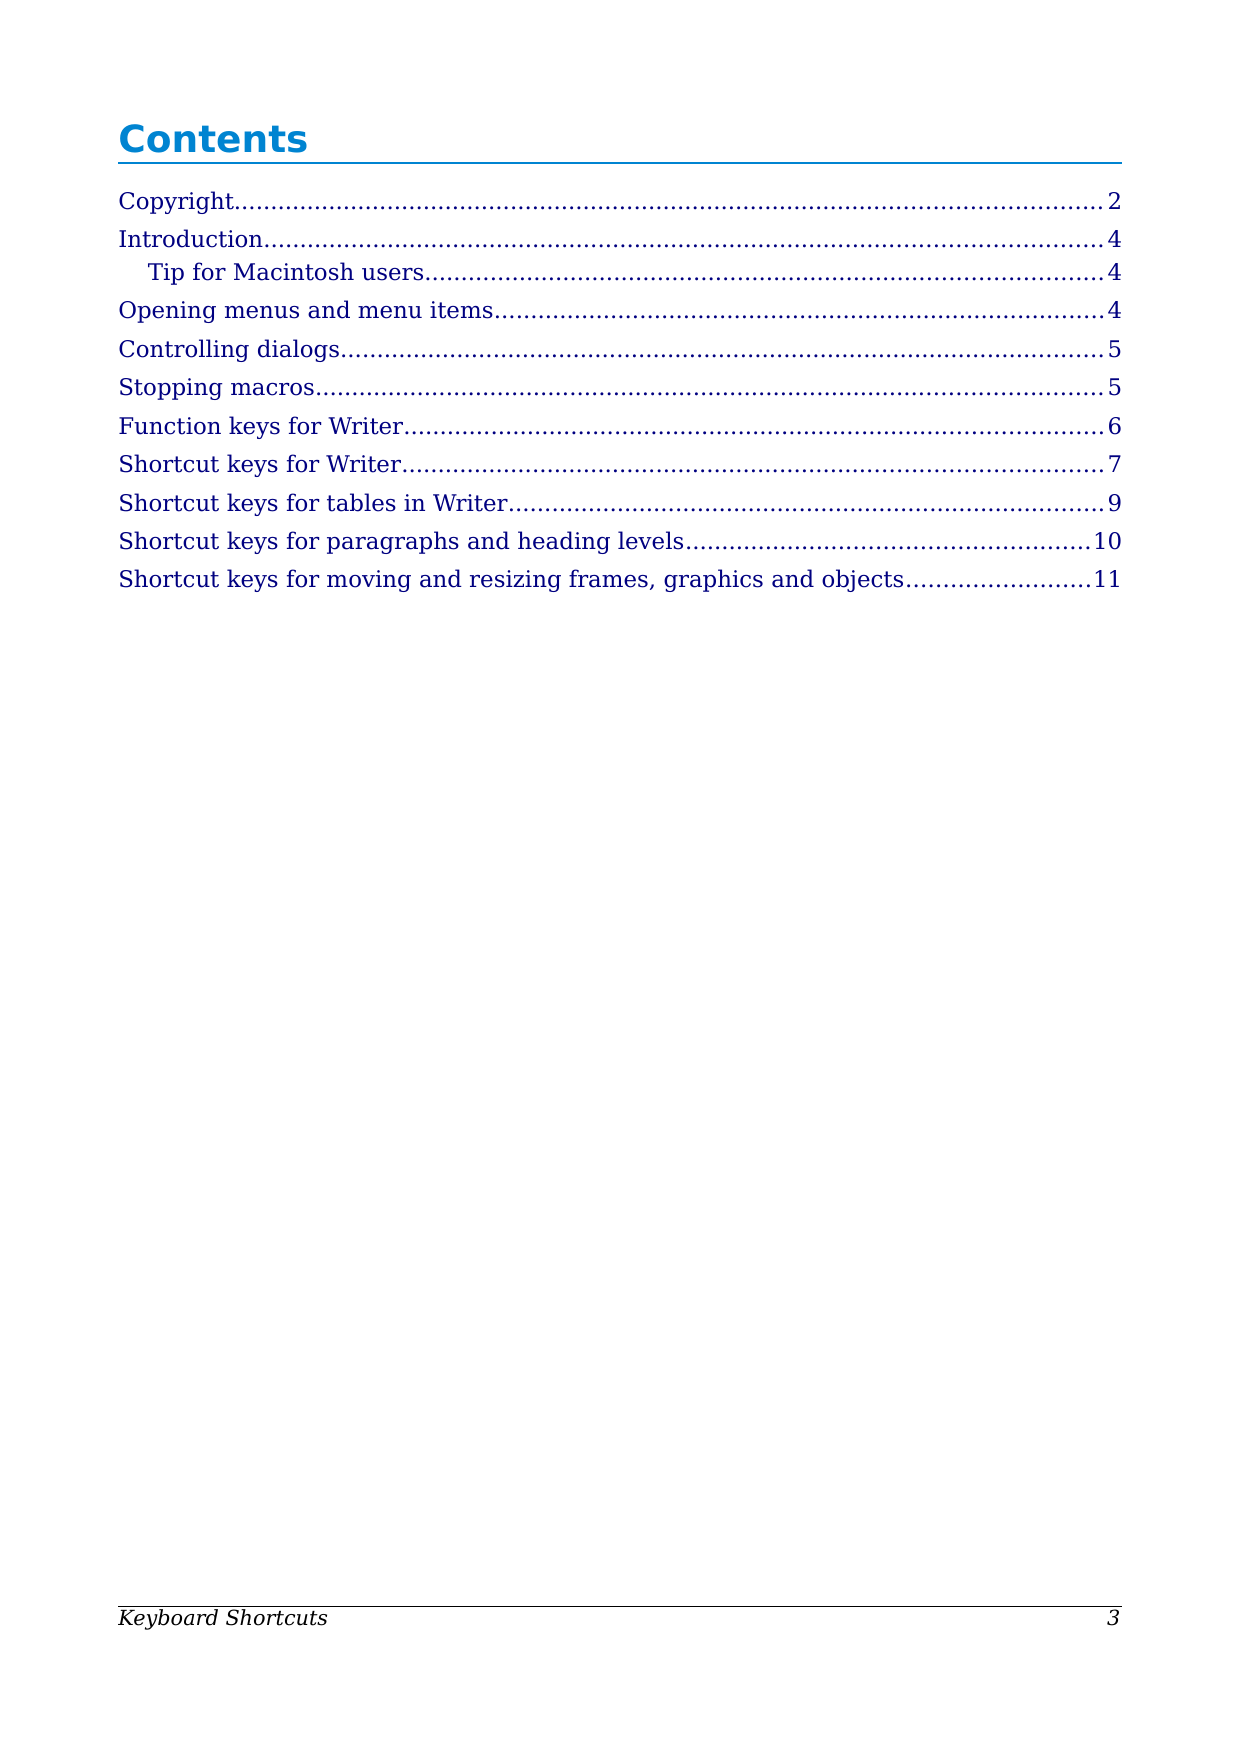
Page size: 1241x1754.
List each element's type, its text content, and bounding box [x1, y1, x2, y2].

text Tip for Macintosh users 4 [148, 259, 1122, 286]
text Shortcut keys for moving and resizing frames, graphics and objects 11 [118, 567, 1122, 593]
text Introduction 4 [118, 226, 1122, 253]
text Controlling dialogs 5 [118, 336, 1122, 363]
text Shortcut keys for tables in Writer 9 [118, 490, 1122, 516]
text Contents [118, 118, 1122, 162]
text Copyright 2 [118, 188, 1122, 215]
text Function keys for Writer 6 [118, 413, 1122, 439]
text Shortcut keys for paragraphs and heading levels 10 [118, 528, 1122, 555]
text Shortcut keys for Writer 7 [118, 451, 1122, 478]
text Stopping macros 5 [118, 374, 1122, 401]
text Opening menus and menu items 4 [118, 297, 1122, 324]
